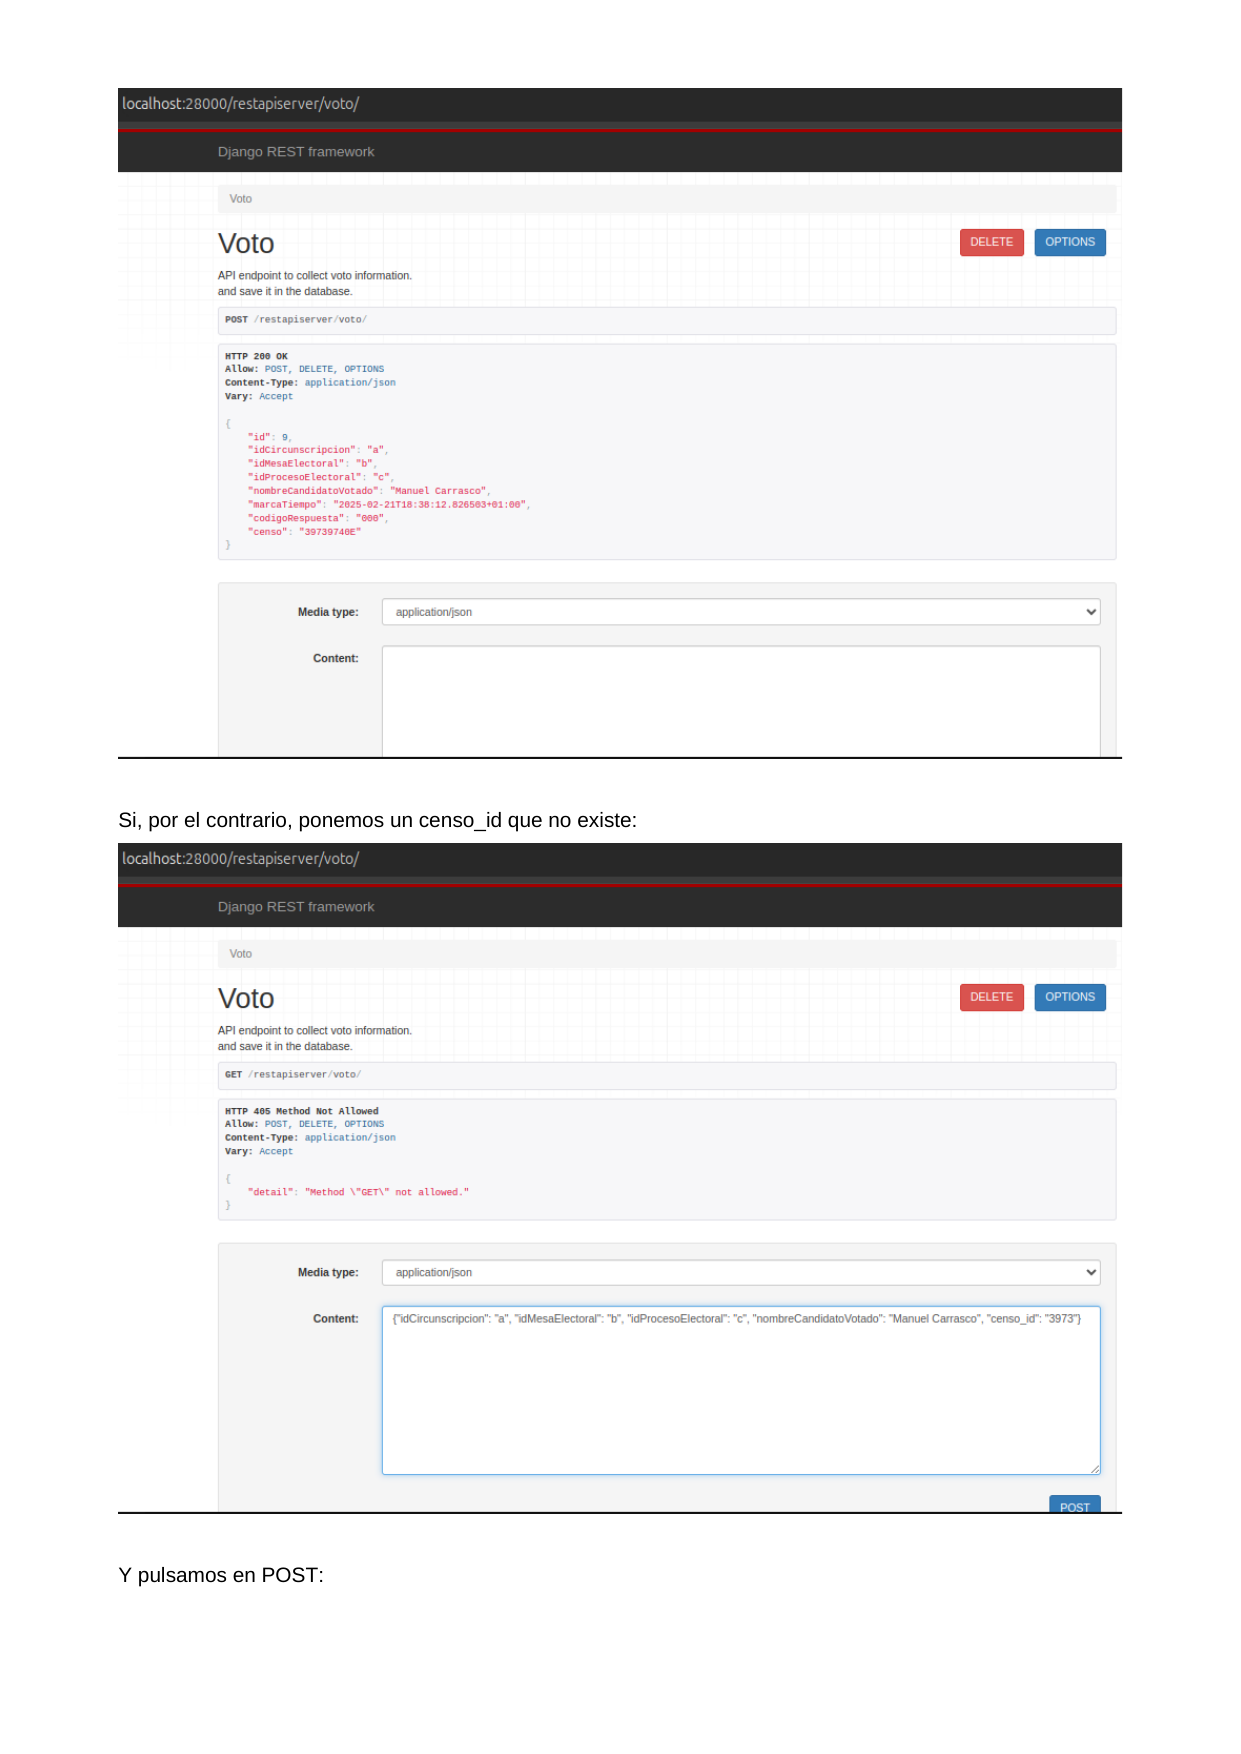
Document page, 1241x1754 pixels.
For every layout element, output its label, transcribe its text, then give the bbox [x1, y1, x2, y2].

picture [118, 843, 1123, 1514]
text Y pulsamos en POST: [118, 1563, 1122, 1587]
text Si, por el contrario, ponemos un censo_id que no existe: [118, 807, 1122, 831]
picture [118, 88, 1123, 759]
